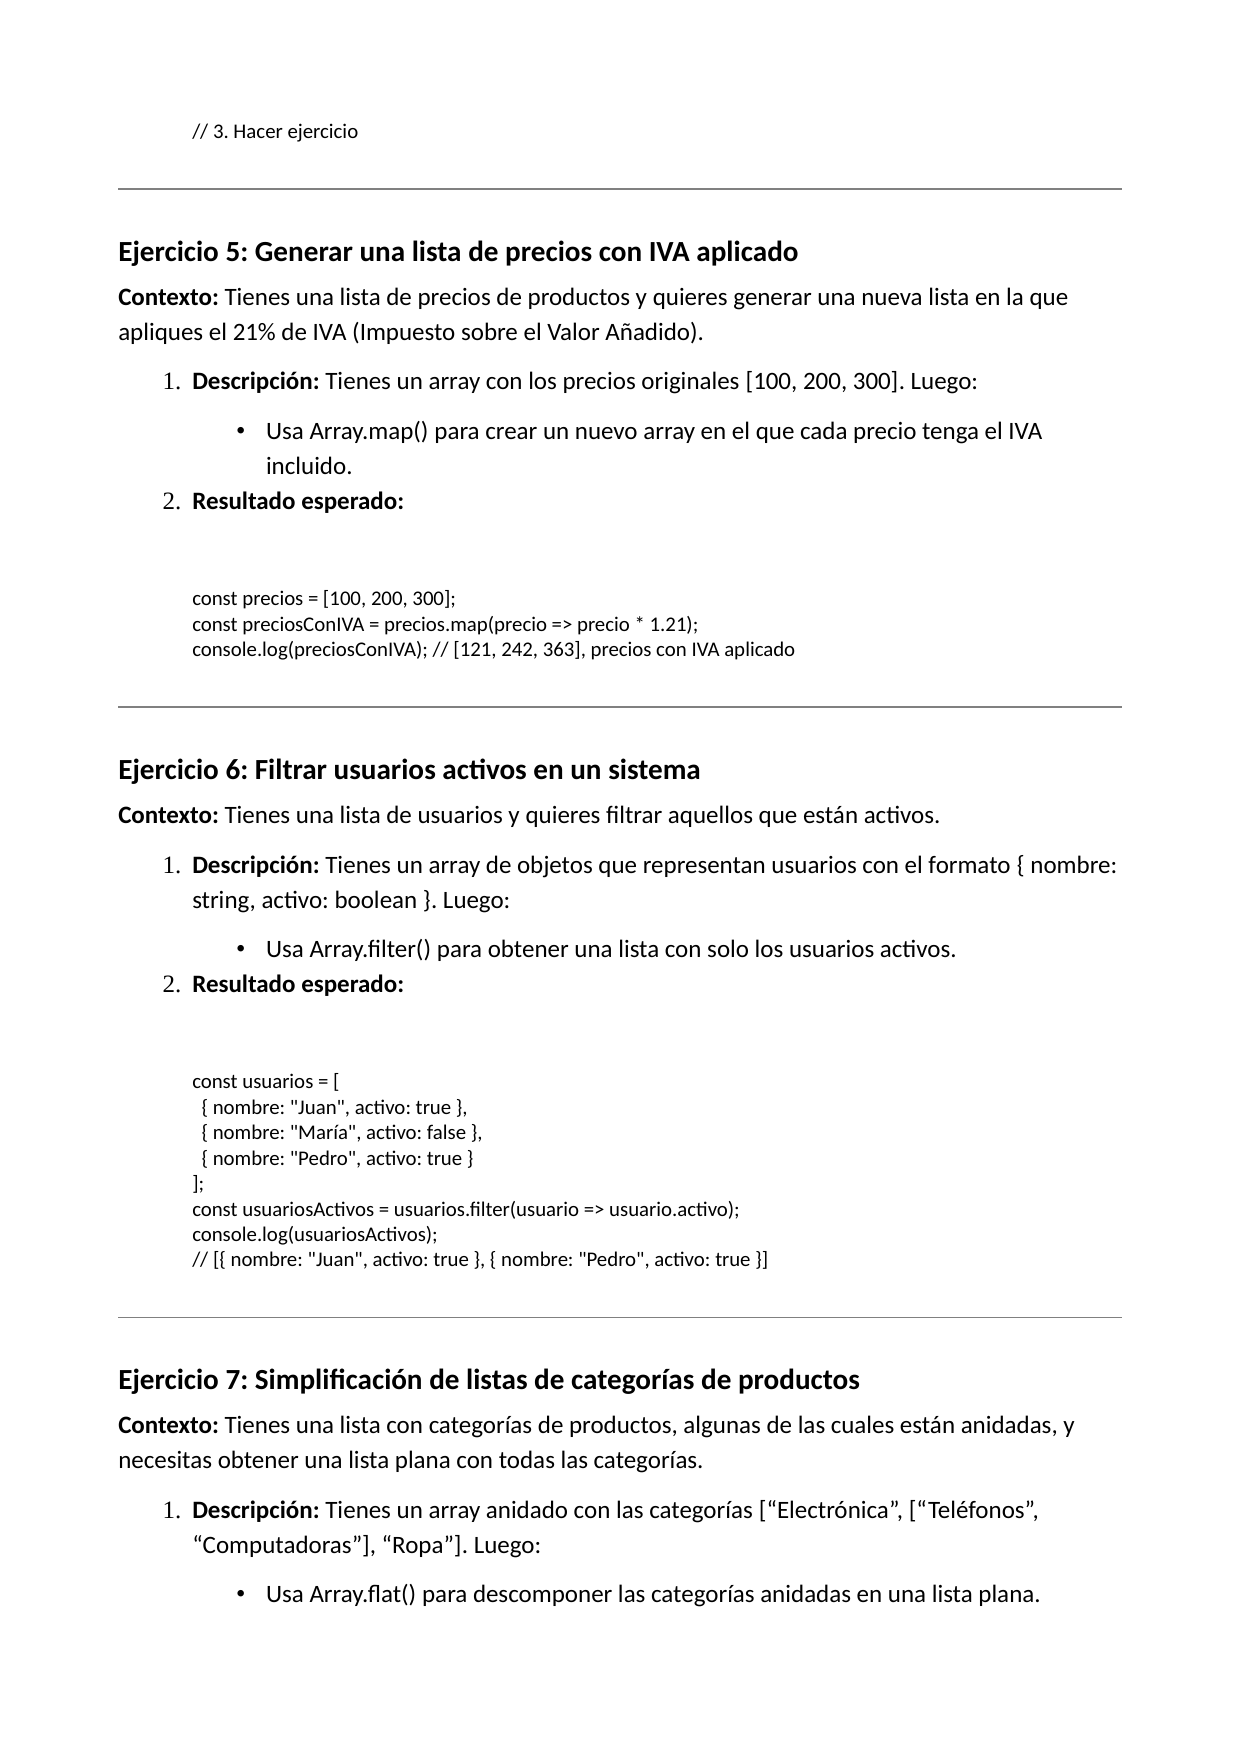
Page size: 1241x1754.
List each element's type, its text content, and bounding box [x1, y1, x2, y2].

list Resultado esperado: [162, 485, 1122, 516]
list Usa Array.filter() para obtener una lista con solo los usuarios activos. [236, 933, 1122, 964]
subtitle Ejercicio 5: Generar una lista de precios con IVA aplicado [118, 233, 1122, 268]
list Usa Array.map() para crear un nuevo array en el que cada precio tenga el IVA incluido. [236, 415, 1122, 481]
subtitle Ejercicio 6: Filtrar usuarios activos en un sistema [118, 751, 1122, 787]
list Descripción: Tienes un array anidado con las categorías [“Electrónica”, [“Teléfonos”, “Computadoras”], “Ropa”]. Luego: [162, 1494, 1122, 1559]
list Resultado esperado: [162, 968, 1122, 999]
list const preciosConIVA = precios.map(precio => precio * 1.21); [162, 611, 1122, 636]
list const usuariosActivos = usuarios.filter(usuario => usuario.activo); [162, 1196, 1122, 1221]
list console.log(preciosConIVA); // [121, 242, 363], precios con IVA aplicado [162, 636, 1122, 662]
list Usa Array.flat() para descomponer las categorías anidadas en una lista plana. [236, 1579, 1122, 1609]
subtitle Ejercicio 7: Simplificación de listas de categorías de productos [118, 1361, 1122, 1397]
list const usuarios = [ [162, 1069, 1122, 1094]
list { nombre: "Juan", activo: true }, [162, 1094, 1122, 1119]
text Contexto: Tienes una lista de precios de productos y quieres generar una nueva lista en la que apliques el 21% de IVA (Impuesto sobre el Valor Añadido). [118, 281, 1122, 346]
list console.log(usuariosActivos); [162, 1221, 1122, 1247]
list ]; [162, 1170, 1122, 1196]
list Descripción: Tienes un array con los precios originales [100, 200, 300]. Luego: [162, 366, 1122, 396]
list const precios = [100, 200, 300]; [162, 586, 1122, 611]
list // [{ nombre: "Juan", activo: true }, { nombre: "Pedro", activo: true }] [162, 1247, 1122, 1272]
text Contexto: Tienes una lista de usuarios y quieres filtrar aquellos que están activos. [118, 799, 1122, 830]
list // 3. Hacer ejercicio [162, 118, 1122, 143]
list { nombre: "María", activo: false }, [162, 1119, 1122, 1145]
list { nombre: "Pedro", activo: true } [162, 1145, 1122, 1170]
text Contexto: Tienes una lista con categorías de productos, algunas de las cuales están anidadas, y necesitas obtener una lista plana con todas las categorías. [118, 1409, 1122, 1475]
list Descripción: Tienes un array de objetos que representan usuarios con el formato { nombre: string, activo: boolean }. Luego: [162, 849, 1122, 914]
